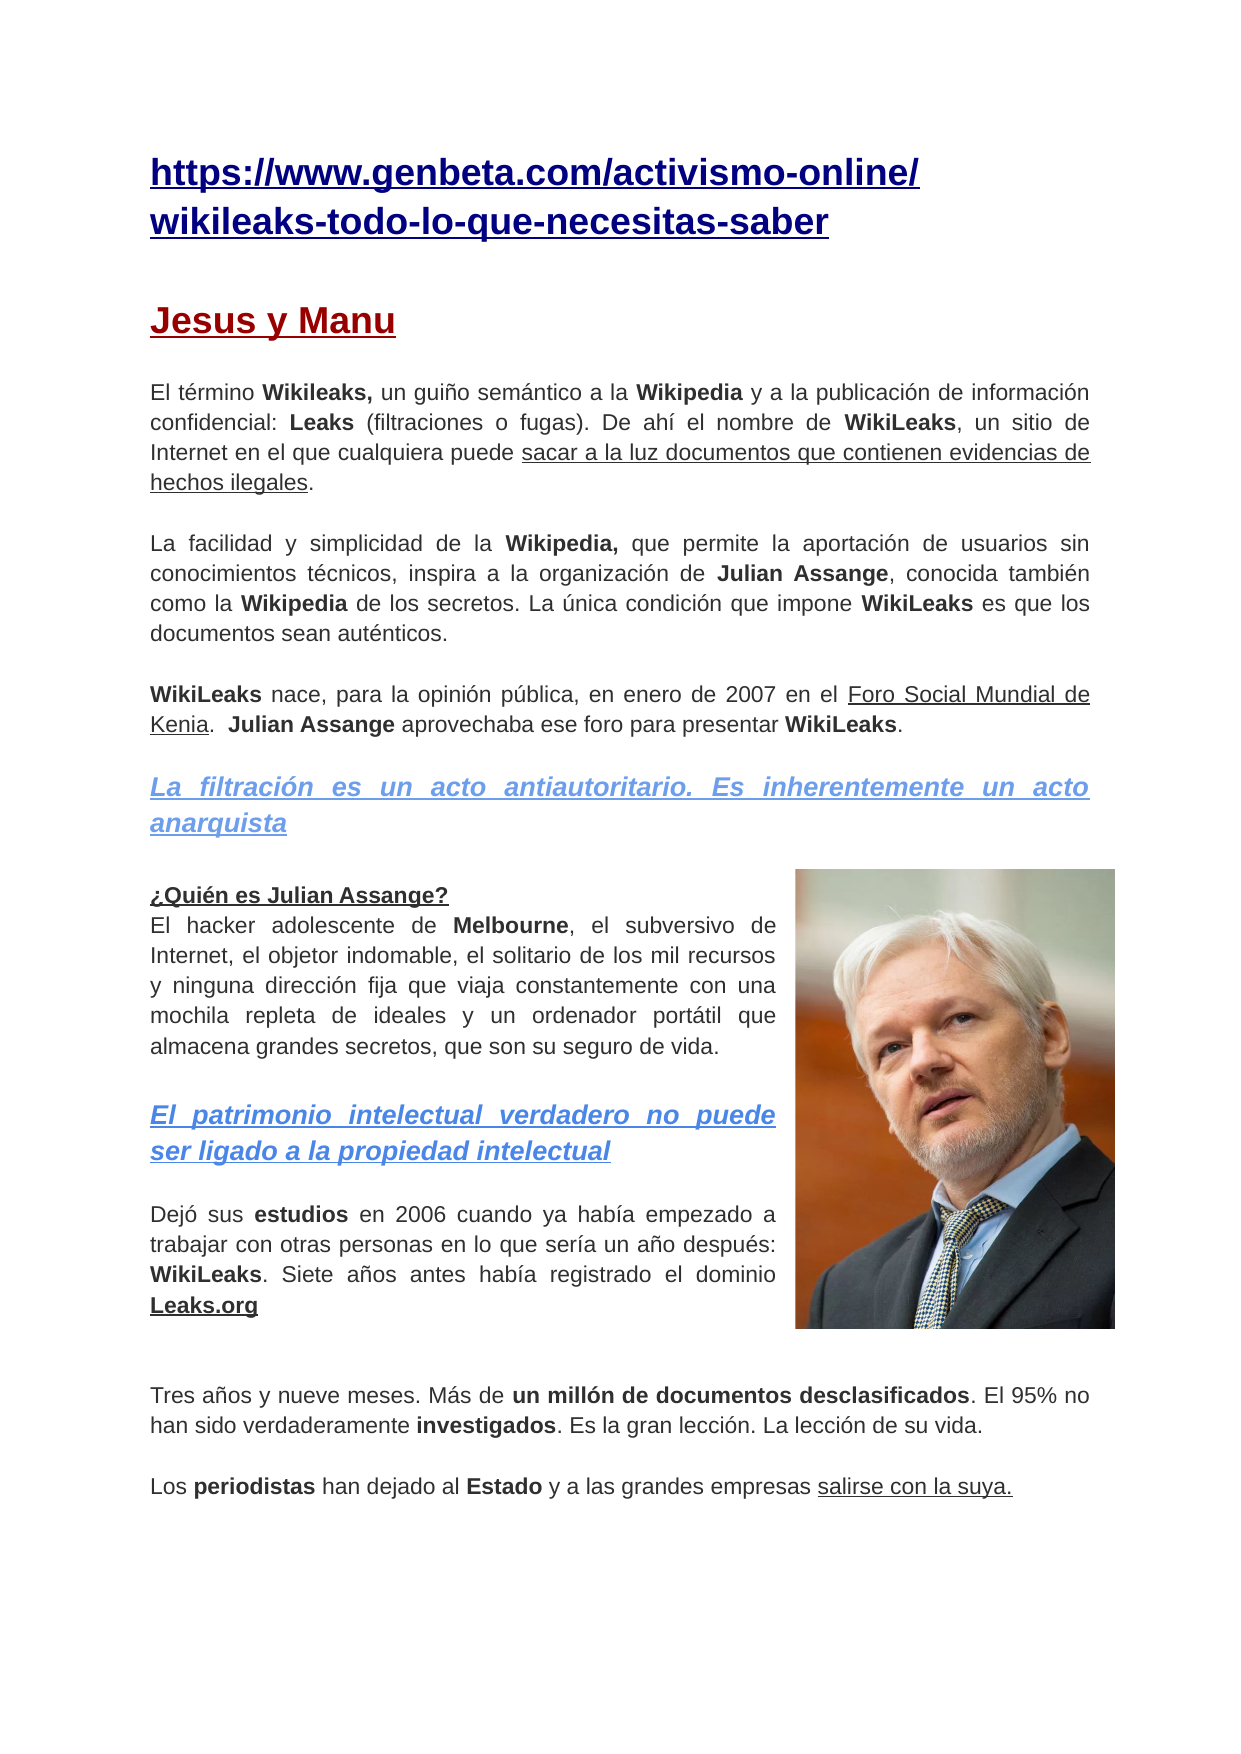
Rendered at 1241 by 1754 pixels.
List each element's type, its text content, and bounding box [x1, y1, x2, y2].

text ¿Quién es Julian Assange? [150, 882, 795, 908]
text WikiLeaks nace, para la opinión pública, en enero de 2007 en el Foro Social Mundial de Kenia. Julian Assange aprovechaba ese foro para presentar WikiLeaks. [150, 681, 1090, 737]
text Jesus y Manu [150, 299, 1090, 342]
text El término Wikileaks, un guiño semántico a la Wikipedia y a la publicación de información confidencial: Leaks (filtraciones o fugas). De ahí el nombre de WikiLeaks, un sitio de Internet en el que cualquiera puede sacar a la luz documentos que contienen evidencias de hechos ilegales. [150, 378, 1090, 496]
text La filtración es un acto antiautoritario. Es inherentemente un acto [150, 771, 1090, 798]
picture [795, 869, 1115, 1329]
text El hacker adolescente de Melbourne, el subversivo de Internet, el objetor indomable, el solitario de los mil recursos y ninguna dirección fija que viaja constantemente con una mochila repleta de ideales y un ordenador portátil que almacena grandes secretos, que son su seguro de vida. [150, 912, 795, 1059]
text anarquista [150, 800, 1090, 838]
text Los periodistas han dejado al Estado y a las grandes empresas salirse con la suya. [150, 1473, 1090, 1499]
text La facilidad y simplicidad de la Wikipedia, que permite la aportación de usuarios sin conocimientos técnicos, inspira a la organización de Julian Assange, conocida también como la Wikipedia de los secretos. La única condición que impone WikiLeaks es que los documentos sean auténticos. [150, 529, 1090, 647]
text El patrimonio intelectual verdadero no puede ser ligado a la propiedad intelectual [150, 1099, 795, 1166]
text Dejó sus estudios en 2006 cuando ya había empezado a trabajar con otras personas en lo que sería un año después: WikiLeaks. Siete años antes había registrado el dominio Leaks.org [150, 1201, 795, 1318]
text https://www.genbeta.com/activismo-online/wikileaks-todo-lo-que-necesitas-saber [150, 150, 1090, 243]
text Tres años y nueve meses. Más de un millón de documentos desclasificados. El 95% no han sido verdaderamente investigados. Es la gran lección. La lección de su vida. [150, 1382, 1090, 1439]
